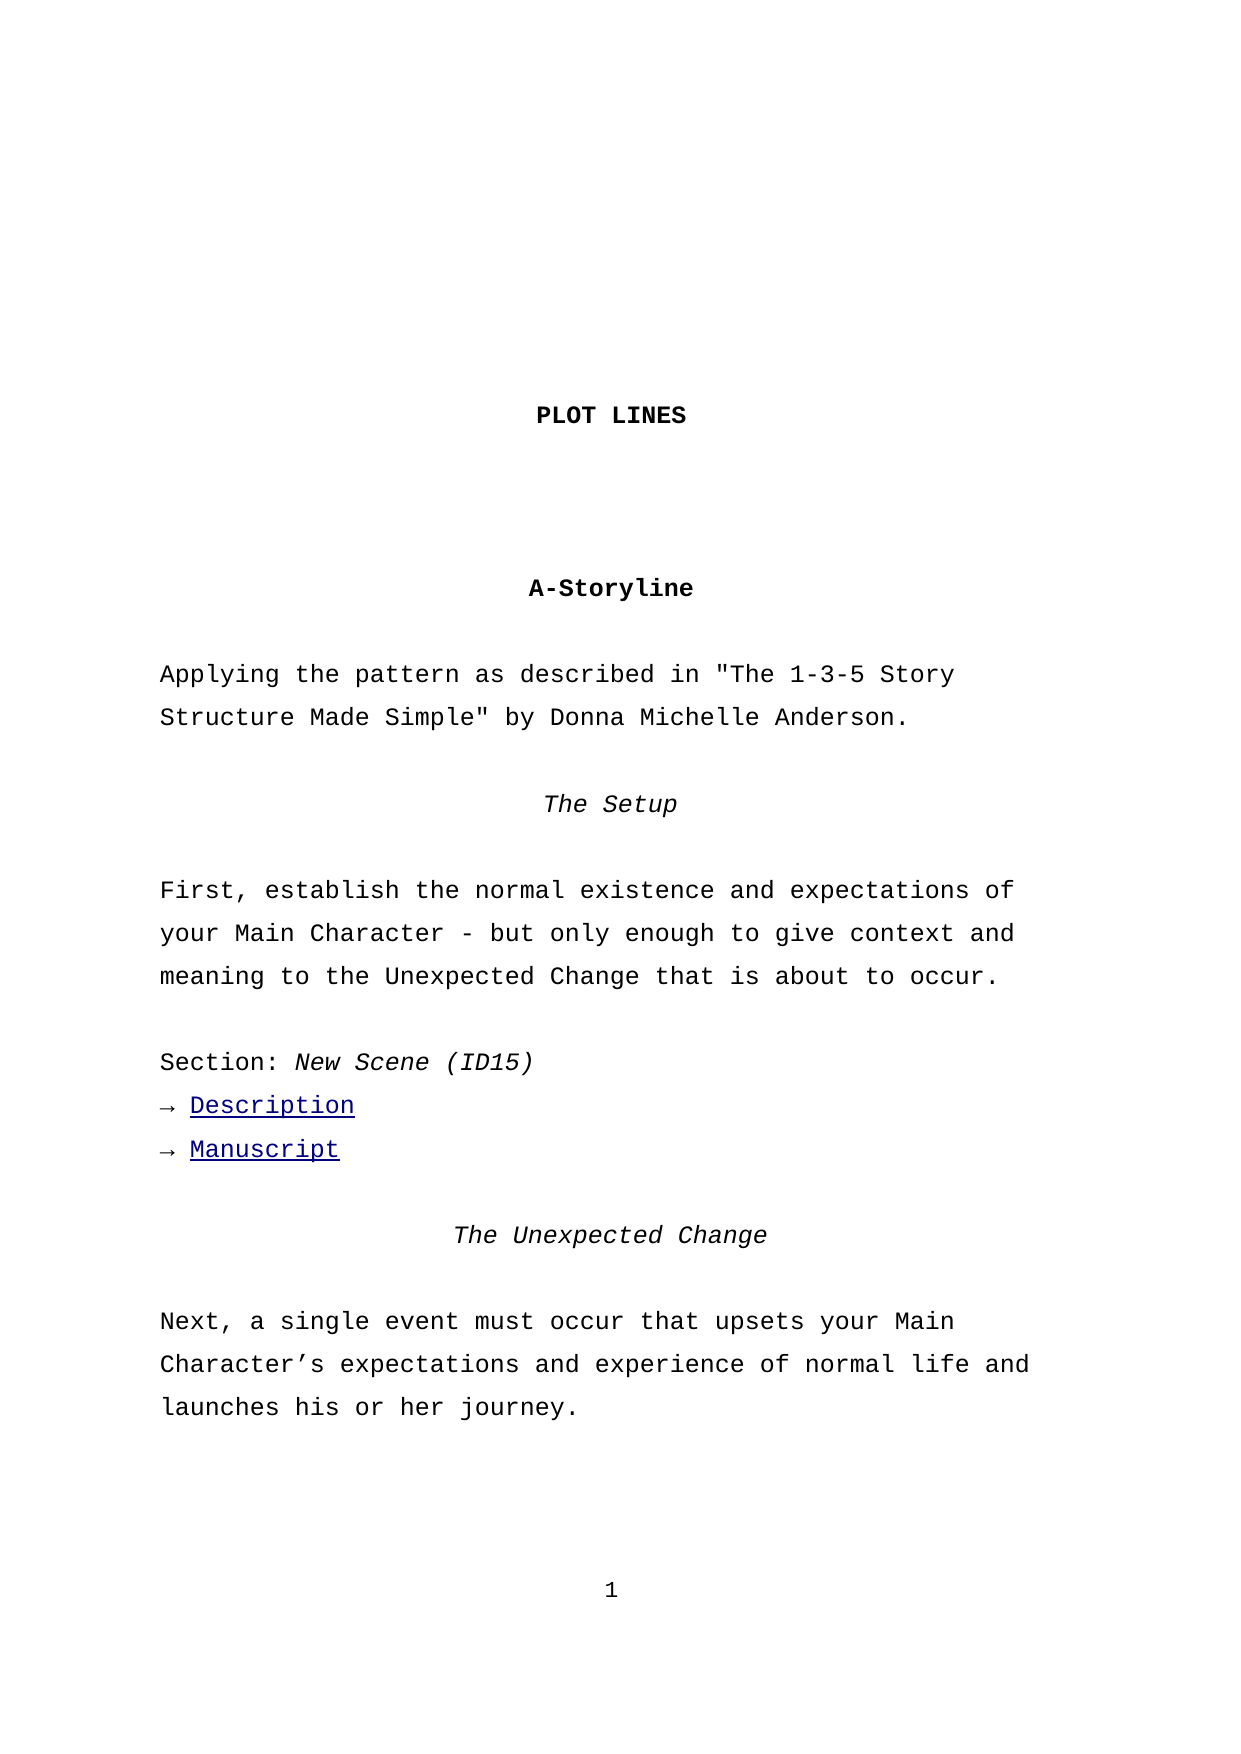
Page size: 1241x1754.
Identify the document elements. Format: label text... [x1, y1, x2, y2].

text First, establish the normal existence and expectations of your Main Character - but only enough to give context and meaning to the Unexpected Change that is about to occur. [159, 864, 1063, 993]
text Next, a single event must occur that upsets your Main Character’s expectations and experience of normal life and launches his or her journey. [159, 1295, 1063, 1424]
subtitle A-Storyline [159, 562, 1063, 605]
text → Description [159, 1079, 1063, 1122]
subtitle The Unexpected Change [159, 1209, 1063, 1252]
text → Manuscript [159, 1122, 1063, 1166]
text Section: New Scene (ID15) [159, 1036, 1063, 1079]
subtitle The Setup [159, 777, 1063, 821]
text Applying the pattern as described in "The 1-3-5 Story Structure Made Simple" by Donna Michelle Anderson. [159, 648, 1063, 734]
subtitle Plot lines [159, 389, 1063, 432]
